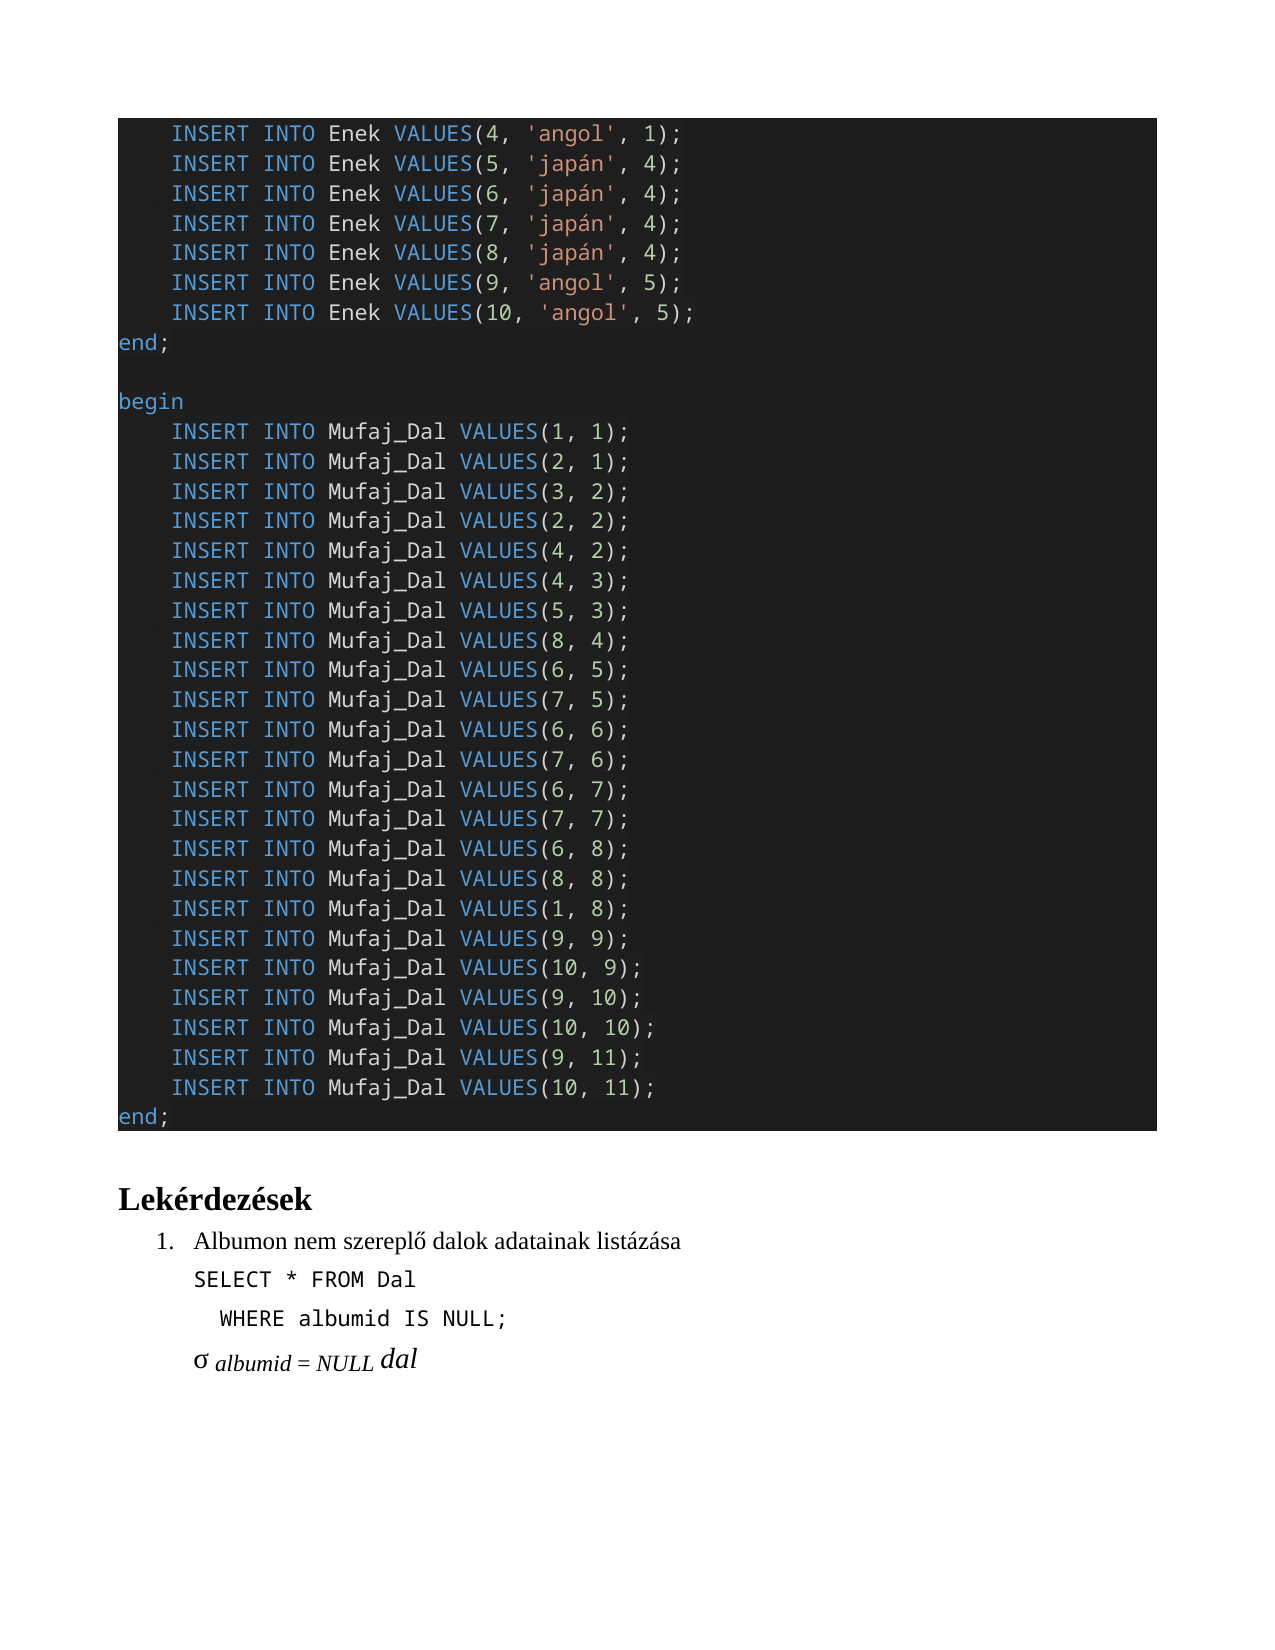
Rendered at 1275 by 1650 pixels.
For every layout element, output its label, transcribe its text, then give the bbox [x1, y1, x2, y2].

text INSERT INTO Enek VALUES(6, 'japán', 4); [118, 178, 1157, 207]
text INSERT INTO Mufaj_Dal VALUES(6, 8); [118, 833, 1157, 863]
text begin [118, 386, 1157, 416]
text INSERT INTO Mufaj_Dal VALUES(9, 10); [118, 982, 1157, 1012]
list SELECT * FROM Dal [156, 1264, 1157, 1293]
text INSERT INTO Mufaj_Dal VALUES(1, 8); [118, 893, 1157, 922]
text INSERT INTO Mufaj_Dal VALUES(4, 2); [118, 535, 1157, 565]
text end; [118, 1101, 1157, 1131]
text INSERT INTO Mufaj_Dal VALUES(10, 9); [118, 952, 1157, 982]
text INSERT INTO Mufaj_Dal VALUES(8, 4); [118, 624, 1157, 654]
text INSERT INTO Mufaj_Dal VALUES(2, 2); [118, 505, 1157, 535]
text INSERT INTO Mufaj_Dal VALUES(9, 9); [118, 922, 1157, 952]
text INSERT INTO Mufaj_Dal VALUES(5, 3); [118, 595, 1157, 624]
text Lekérdezések [118, 1179, 1157, 1217]
text INSERT INTO Mufaj_Dal VALUES(7, 5); [118, 684, 1157, 714]
text INSERT INTO Mufaj_Dal VALUES(2, 1); [118, 446, 1157, 476]
text INSERT INTO Mufaj_Dal VALUES(9, 11); [118, 1042, 1157, 1071]
list Albumon nem szereplő dalok adatainak listázása [156, 1226, 1157, 1255]
text INSERT INTO Enek VALUES(5, 'japán', 4); [118, 148, 1157, 178]
text INSERT INTO Enek VALUES(10, 'angol', 5); [118, 297, 1157, 327]
text INSERT INTO Mufaj_Dal VALUES(4, 3); [118, 565, 1157, 595]
text INSERT INTO Mufaj_Dal VALUES(7, 7); [118, 803, 1157, 833]
text INSERT INTO Enek VALUES(9, 'angol', 5); [118, 267, 1157, 297]
text INSERT INTO Mufaj_Dal VALUES(6, 6); [118, 714, 1157, 744]
text INSERT INTO Mufaj_Dal VALUES(8, 8); [118, 863, 1157, 893]
text INSERT INTO Mufaj_Dal VALUES(1, 1); [118, 416, 1157, 446]
text INSERT INTO Enek VALUES(8, 'japán', 4); [118, 237, 1157, 267]
text INSERT INTO Mufaj_Dal VALUES(6, 5); [118, 654, 1157, 684]
text end; [118, 327, 1157, 356]
text INSERT INTO Mufaj_Dal VALUES(3, 2); [118, 476, 1157, 505]
text INSERT INTO Mufaj_Dal VALUES(7, 6); [118, 744, 1157, 773]
text INSERT INTO Enek VALUES(4, 'angol', 1); [118, 118, 1157, 148]
text INSERT INTO Mufaj_Dal VALUES(10, 10); [118, 1012, 1157, 1042]
text INSERT INTO Mufaj_Dal VALUES(6, 7); [118, 773, 1157, 803]
list σ albumid = NULL dal [156, 1341, 1157, 1376]
text INSERT INTO Enek VALUES(7, 'japán', 4); [118, 207, 1157, 237]
list WHERE albumid IS NULL; [156, 1302, 1157, 1332]
text INSERT INTO Mufaj_Dal VALUES(10, 11); [118, 1071, 1157, 1101]
